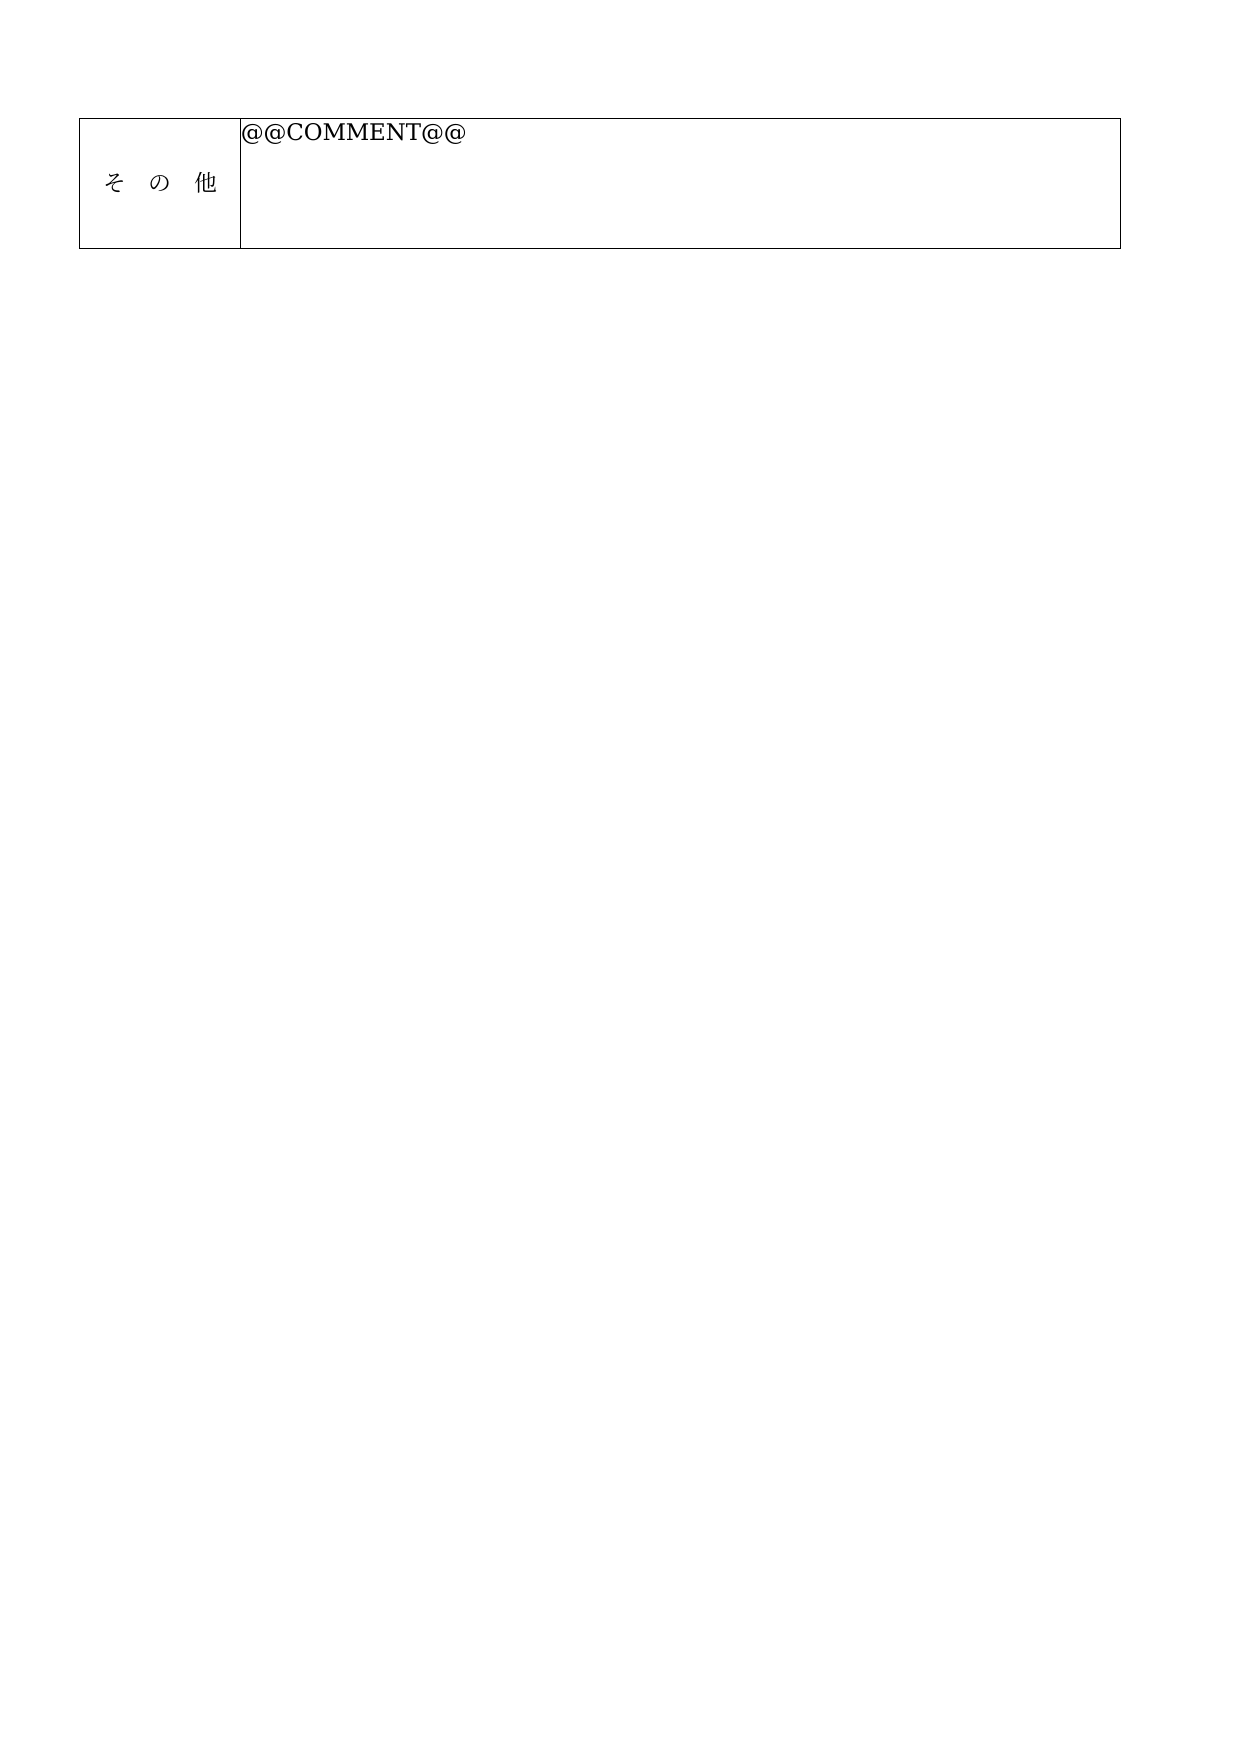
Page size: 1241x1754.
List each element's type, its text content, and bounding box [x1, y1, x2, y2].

table_cell そ の 他 [80, 119, 240, 248]
table_cell @@COMMENT@@ [241, 119, 1120, 248]
